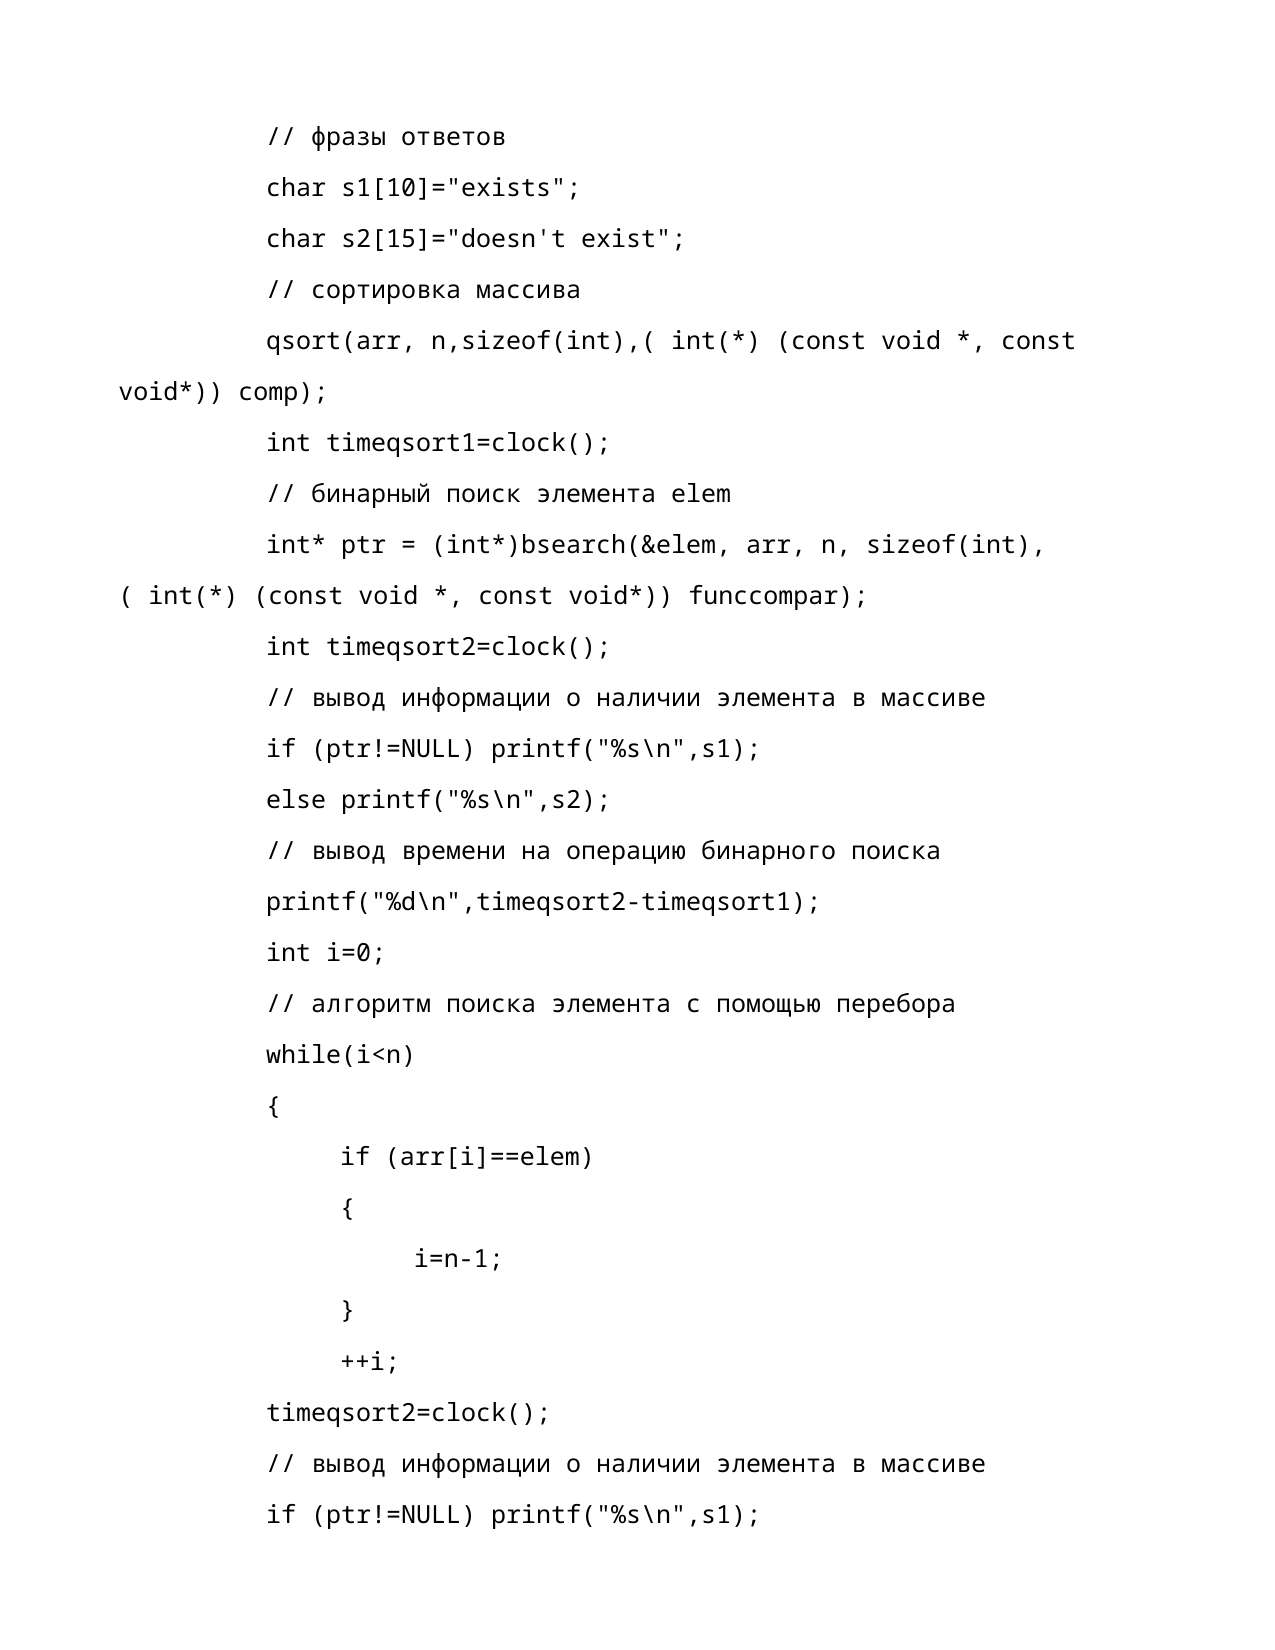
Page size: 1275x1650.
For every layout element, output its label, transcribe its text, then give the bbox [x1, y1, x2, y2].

text qsort(arr, n,sizeof(int),( int(*) (const void *, const void*)) comp); [118, 322, 1157, 407]
text // вывод информации о наличии элемента в массиве [118, 679, 1157, 714]
text while(i<n) [118, 1037, 1157, 1071]
text printf("%d\n",timeqsort2-timeqsort1); [118, 884, 1157, 918]
text char s1[10]="exists"; [118, 169, 1157, 203]
text timeqsort2=clock(); [118, 1394, 1157, 1428]
text // бинарный поиск элемента elem [118, 475, 1157, 509]
text int i=0; [118, 935, 1157, 969]
text // вывод информации о наличии элемента в массиве [118, 1445, 1157, 1479]
text if (ptr!=NULL) printf("%s\n",s1); [118, 731, 1157, 765]
text int* ptr = (int*)bsearch(&elem, arr, n, sizeof(int), ( int(*) (const void *, const void*)) funccompar); [118, 526, 1157, 612]
text if (ptr!=NULL) printf("%s\n",s1); [118, 1496, 1157, 1530]
text if (arr[i]==elem) [118, 1139, 1157, 1173]
text // фразы ответов [118, 118, 1157, 152]
text { [118, 1190, 1157, 1224]
text char s2[15]="doesn't exist"; [118, 220, 1157, 254]
text int timeqsort1=clock(); [118, 424, 1157, 458]
text int timeqsort2=clock(); [118, 628, 1157, 663]
text // алгоритм поиска элемента с помощью перебора [118, 986, 1157, 1020]
text } [118, 1292, 1157, 1326]
text // вывод времени на операцию бинарного поиска [118, 833, 1157, 867]
text ++i; [118, 1343, 1157, 1377]
text else printf("%s\n",s2); [118, 782, 1157, 816]
text // сортировка массива [118, 271, 1157, 305]
text { [118, 1088, 1157, 1122]
text i=n-1; [118, 1241, 1157, 1275]
